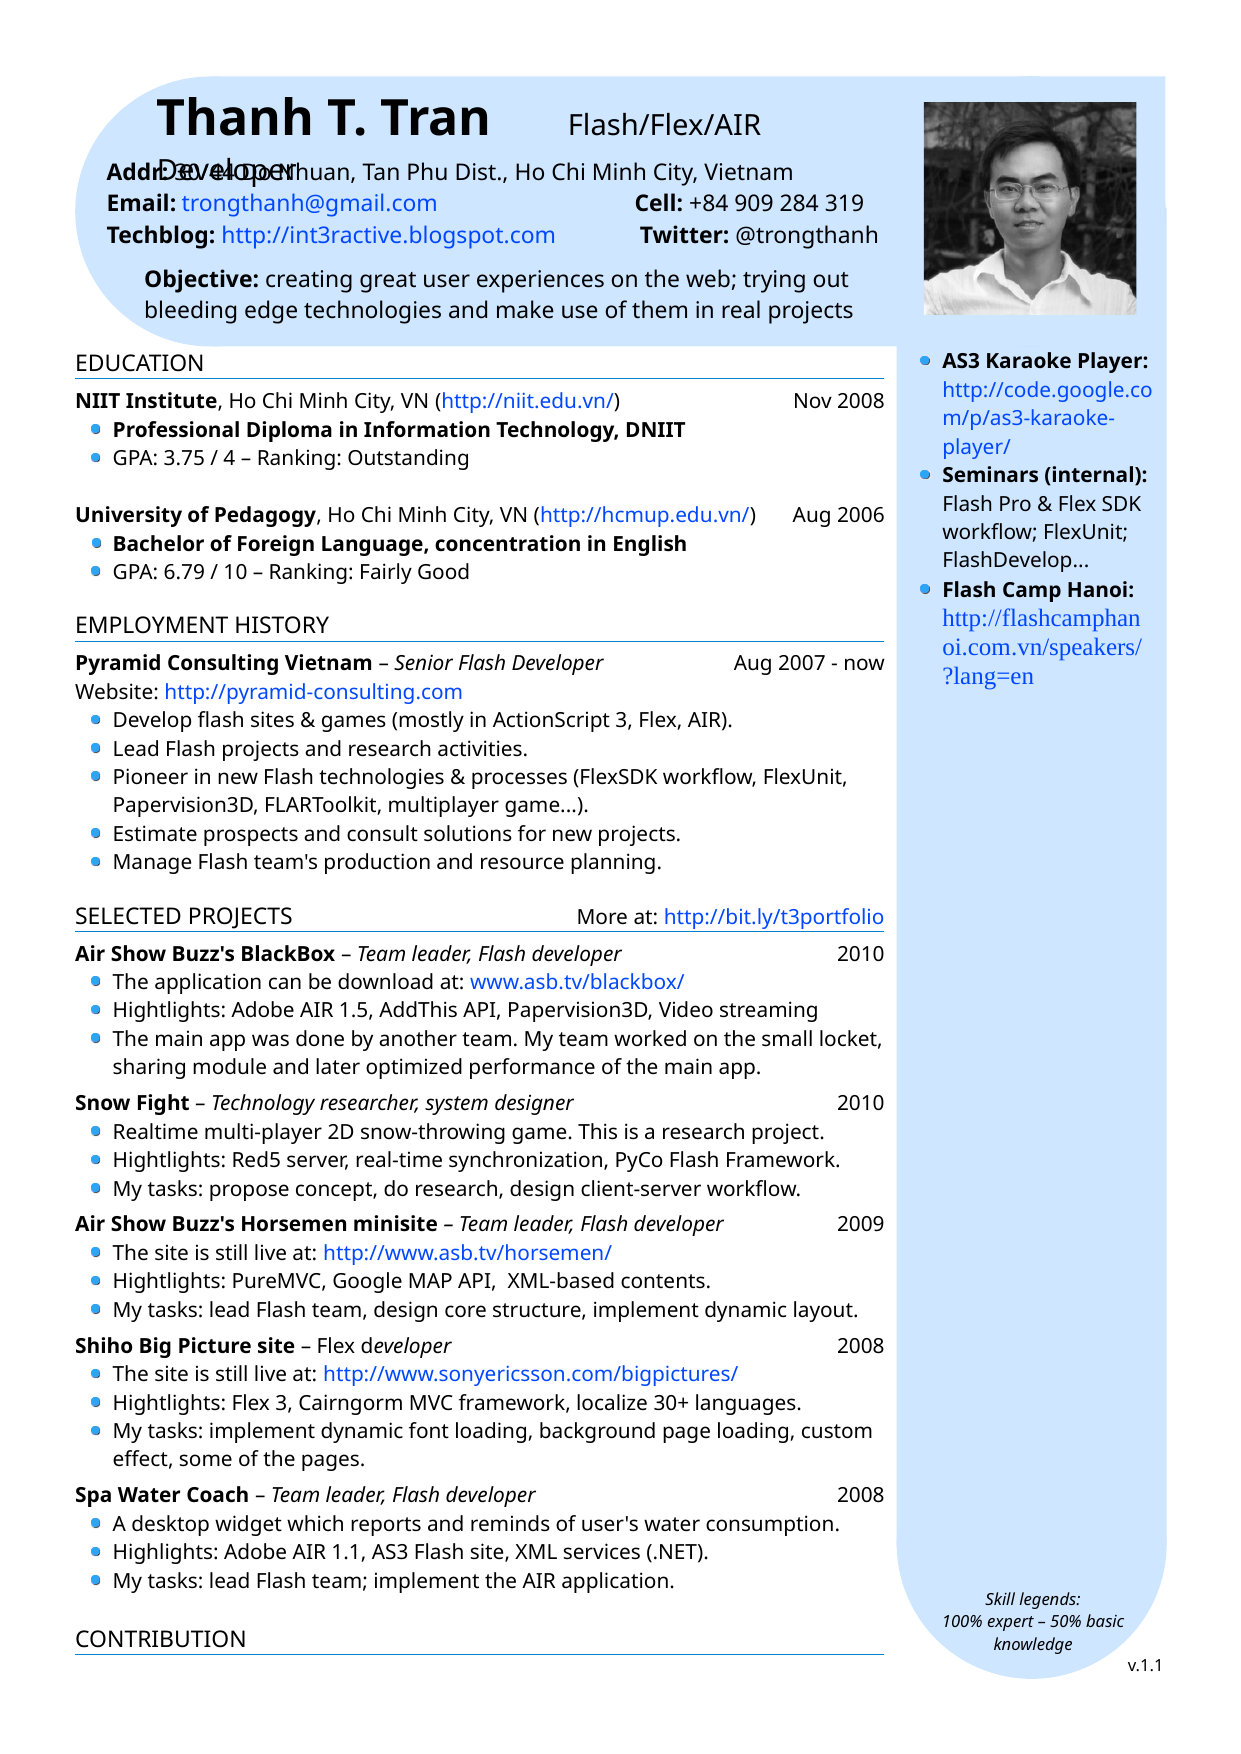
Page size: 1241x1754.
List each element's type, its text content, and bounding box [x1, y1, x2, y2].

text University of Pedagogy, Ho Chi Minh City, VN (http://hcmup.edu.vn/) Aug 2006 [75, 500, 884, 529]
list Realtime multi-player 2D snow-throwing game. This is a research project. [89, 1117, 884, 1145]
list Pioneer in new Flash technologies & processes (FlexSDK workflow, FlexUnit, Papervision3D, FLARToolkit, multiplayer game...). [89, 762, 884, 819]
text Website: http://pyramid-consulting.com [75, 677, 884, 705]
list My tasks: lead Flash team, design core structure, implement dynamic layout. [89, 1295, 884, 1323]
picture [90, 1182, 101, 1194]
text EDUCATION [75, 75, 884, 197]
picture [90, 975, 101, 987]
list Highlights: Adobe AIR 1.1, AS3 Flash site, XML services (.NET). [89, 1537, 884, 1566]
picture [91, 537, 102, 549]
text NIIT Institute, Ho Chi Minh City, VN (http://niit.edu.vn/) Nov 2008 [75, 385, 884, 415]
list Lead Flash projects and research activities. [89, 734, 884, 762]
list Hightlights: PureMVC, Google MAP API, XML-based contents. [89, 1266, 884, 1295]
picture [90, 423, 101, 435]
text Spa Water Coach – Team leader, Flash developer 2008 [75, 1481, 884, 1509]
text Shiho Big Picture site – Flex developer 2008 [75, 1331, 884, 1359]
list A desktop widget which reports and reminds of user's water consumption. [89, 1509, 884, 1537]
picture [90, 1004, 101, 1015]
text Air Show Buzz's BlackBox – Team leader, Flash developer 2010 [75, 939, 884, 967]
picture [90, 452, 101, 463]
picture [90, 856, 101, 867]
list Professional Diploma in Information Technology, DNIIT [89, 415, 884, 443]
text EMPLOYMENT HISTORY [75, 609, 884, 641]
picture [90, 742, 101, 754]
picture [90, 1574, 101, 1586]
picture [90, 1246, 101, 1258]
text Pyramid Consulting Vietnam – Senior Flash Developer Aug 2007 - now [75, 648, 884, 677]
picture [919, 469, 931, 480]
picture [90, 1303, 101, 1315]
list My tasks: lead Flash team; implement the AIR application. [89, 1566, 884, 1594]
picture [90, 1125, 101, 1137]
picture [90, 565, 101, 577]
text CONTRIBUTION [75, 1623, 884, 1654]
list Bachelor of Foreign Language, concentration in English [90, 529, 896, 557]
list My tasks: propose concept, do research, design client-server workflow. [89, 1174, 884, 1202]
picture [90, 1546, 101, 1557]
list The site is still live at: http://www.sonyericsson.com/bigpictures/ [89, 1359, 884, 1388]
list GPA: 3.75 / 4 – Ranking: Outstanding [89, 443, 884, 472]
picture [90, 1032, 101, 1044]
picture [90, 1517, 101, 1529]
picture [90, 827, 101, 839]
picture [90, 1425, 101, 1436]
picture [919, 355, 931, 366]
picture [90, 1154, 101, 1165]
text SELECTED PROJECTS More at: http://bit.ly/t3portfolio [75, 900, 884, 931]
picture [923, 102, 1137, 315]
list Hightlights: Red5 server, real-time synchronization, PyCo Flash Framework. [89, 1145, 884, 1174]
picture [90, 770, 101, 782]
picture [90, 1275, 101, 1286]
picture [90, 1396, 101, 1408]
list Develop flash sites & games (mostly in ActionScript 3, Flex, AIR). [89, 705, 884, 734]
text EDUCATION [75, 226, 884, 378]
list My tasks: implement dynamic font loading, background page loading, custom effect, some of the pages. [89, 1416, 884, 1473]
list Manage Flash team's production and resource planning. [89, 847, 884, 876]
list The main app was done by another team. My team worked on the small locket, sharing module and later optimized performance of the main app. [89, 1024, 884, 1081]
text Snow Fight – Technology researcher, system designer 2010 [75, 1088, 884, 1117]
picture [90, 1368, 101, 1379]
picture [919, 583, 931, 595]
list GPA: 6.79 / 10 – Ranking: Fairly Good [89, 557, 884, 586]
text Air Show Buzz's Horsemen minisite – Team leader, Flash developer 2009 [75, 1209, 884, 1238]
picture [90, 714, 101, 725]
list The application can be download at: www.asb.tv/blackbox/ [89, 967, 884, 996]
list Estimate prospects and consult solutions for new projects. [89, 819, 884, 847]
list Hightlights: Adobe AIR 1.5, AddThis API, Papervision3D, Video streaming [89, 996, 884, 1024]
list The site is still live at: http://www.asb.tv/horsemen/ [89, 1238, 884, 1266]
list Hightlights: Flex 3, Cairngorm MVC framework, localize 30+ languages. [89, 1388, 884, 1416]
